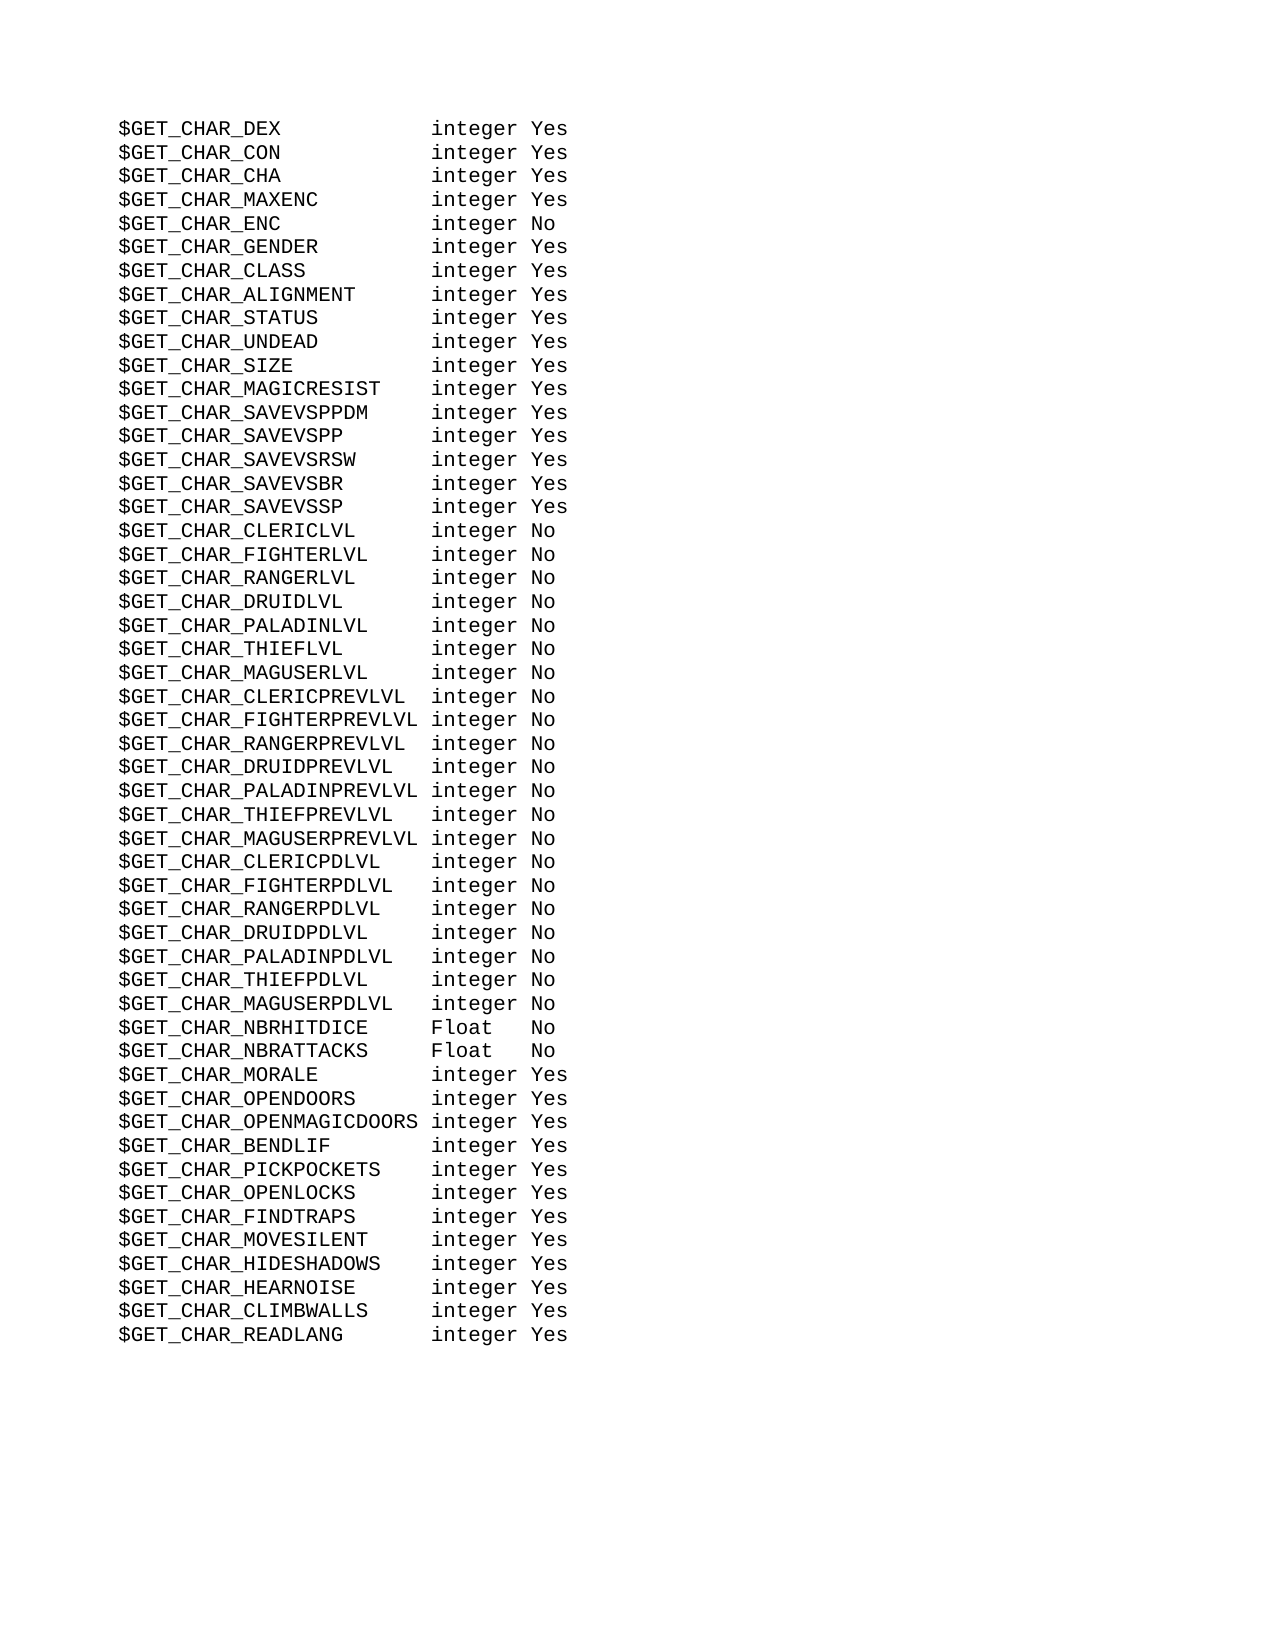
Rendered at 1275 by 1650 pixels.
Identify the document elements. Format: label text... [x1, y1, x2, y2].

text $GET_CHAR_HIDESHADOWS integer Yes [118, 1253, 1157, 1277]
text $GET_CHAR_OPENMAGICDOORS integer Yes [118, 1111, 1157, 1135]
text $GET_CHAR_PALADINPDLVL integer No [118, 946, 1157, 969]
text $GET_CHAR_UNDEAD integer Yes [118, 331, 1157, 354]
text $GET_CHAR_THIEFPDLVL integer No [118, 969, 1157, 993]
text $GET_CHAR_OPENLOCKS integer Yes [118, 1182, 1157, 1206]
text $GET_CHAR_RANGERPREVLVL integer No [118, 733, 1157, 757]
text $GET_CHAR_SAVEVSPPDM integer Yes [118, 402, 1157, 426]
text $GET_CHAR_DRUIDPDLVL integer No [118, 922, 1157, 946]
text $GET_CHAR_ALIGNMENT integer Yes [118, 284, 1157, 307]
text $GET_CHAR_MAGUSERPDLVL integer No [118, 993, 1157, 1017]
text $GET_CHAR_FINDTRAPS integer Yes [118, 1206, 1157, 1229]
text $GET_CHAR_DRUIDPREVLVL integer No [118, 757, 1157, 780]
text $GET_CHAR_CLERICLVL integer No [118, 520, 1157, 544]
text $GET_CHAR_OPENDOORS integer Yes [118, 1088, 1157, 1111]
text $GET_CHAR_CHA integer Yes [118, 165, 1157, 189]
text $GET_CHAR_SAVEVSPP integer Yes [118, 426, 1157, 449]
text $GET_CHAR_THIEFLVL integer No [118, 638, 1157, 662]
text $GET_CHAR_RANGERPDLVL integer No [118, 898, 1157, 922]
text $GET_CHAR_READLANG integer Yes [118, 1324, 1157, 1348]
text $GET_CHAR_THIEFPREVLVL integer No [118, 804, 1157, 827]
text $GET_CHAR_FIGHTERLVL integer No [118, 544, 1157, 567]
text $GET_CHAR_CON integer Yes [118, 142, 1157, 165]
text $GET_CHAR_PALADINPREVLVL integer No [118, 780, 1157, 804]
text $GET_CHAR_MAGUSERPREVLVL integer No [118, 827, 1157, 851]
text $GET_CHAR_CLIMBWALLS integer Yes [118, 1300, 1157, 1324]
text $GET_CHAR_MAXENC integer Yes [118, 189, 1157, 213]
text $GET_CHAR_NBRATTACKS Float No [118, 1040, 1157, 1064]
text $GET_CHAR_RANGERLVL integer No [118, 567, 1157, 591]
text $GET_CHAR_DEX integer Yes [118, 118, 1157, 142]
text $GET_CHAR_GENDER integer Yes [118, 236, 1157, 260]
text $GET_CHAR_MAGICRESIST integer Yes [118, 378, 1157, 402]
text $GET_CHAR_CLERICPDLVL integer No [118, 851, 1157, 875]
text $GET_CHAR_MAGUSERLVL integer No [118, 662, 1157, 686]
text $GET_CHAR_CLERICPREVLVL integer No [118, 686, 1157, 709]
text $GET_CHAR_ENC integer No [118, 213, 1157, 236]
text $GET_CHAR_DRUIDLVL integer No [118, 591, 1157, 615]
text $GET_CHAR_NBRHITDICE Float No [118, 1017, 1157, 1040]
text $GET_CHAR_PICKPOCKETS integer Yes [118, 1158, 1157, 1182]
text $GET_CHAR_SIZE integer Yes [118, 354, 1157, 378]
text $GET_CHAR_PALADINLVL integer No [118, 615, 1157, 638]
text $GET_CHAR_SAVEVSSP integer Yes [118, 496, 1157, 520]
text $GET_CHAR_MORALE integer Yes [118, 1064, 1157, 1088]
text $GET_CHAR_FIGHTERPREVLVL integer No [118, 709, 1157, 733]
text $GET_CHAR_BENDLIF integer Yes [118, 1135, 1157, 1158]
text $GET_CHAR_HEARNOISE integer Yes [118, 1277, 1157, 1300]
text $GET_CHAR_SAVEVSBR integer Yes [118, 473, 1157, 496]
text $GET_CHAR_FIGHTERPDLVL integer No [118, 875, 1157, 898]
text $GET_CHAR_MOVESILENT integer Yes [118, 1229, 1157, 1253]
text $GET_CHAR_CLASS integer Yes [118, 260, 1157, 284]
text $GET_CHAR_STATUS integer Yes [118, 307, 1157, 331]
text $GET_CHAR_SAVEVSRSW integer Yes [118, 449, 1157, 473]
